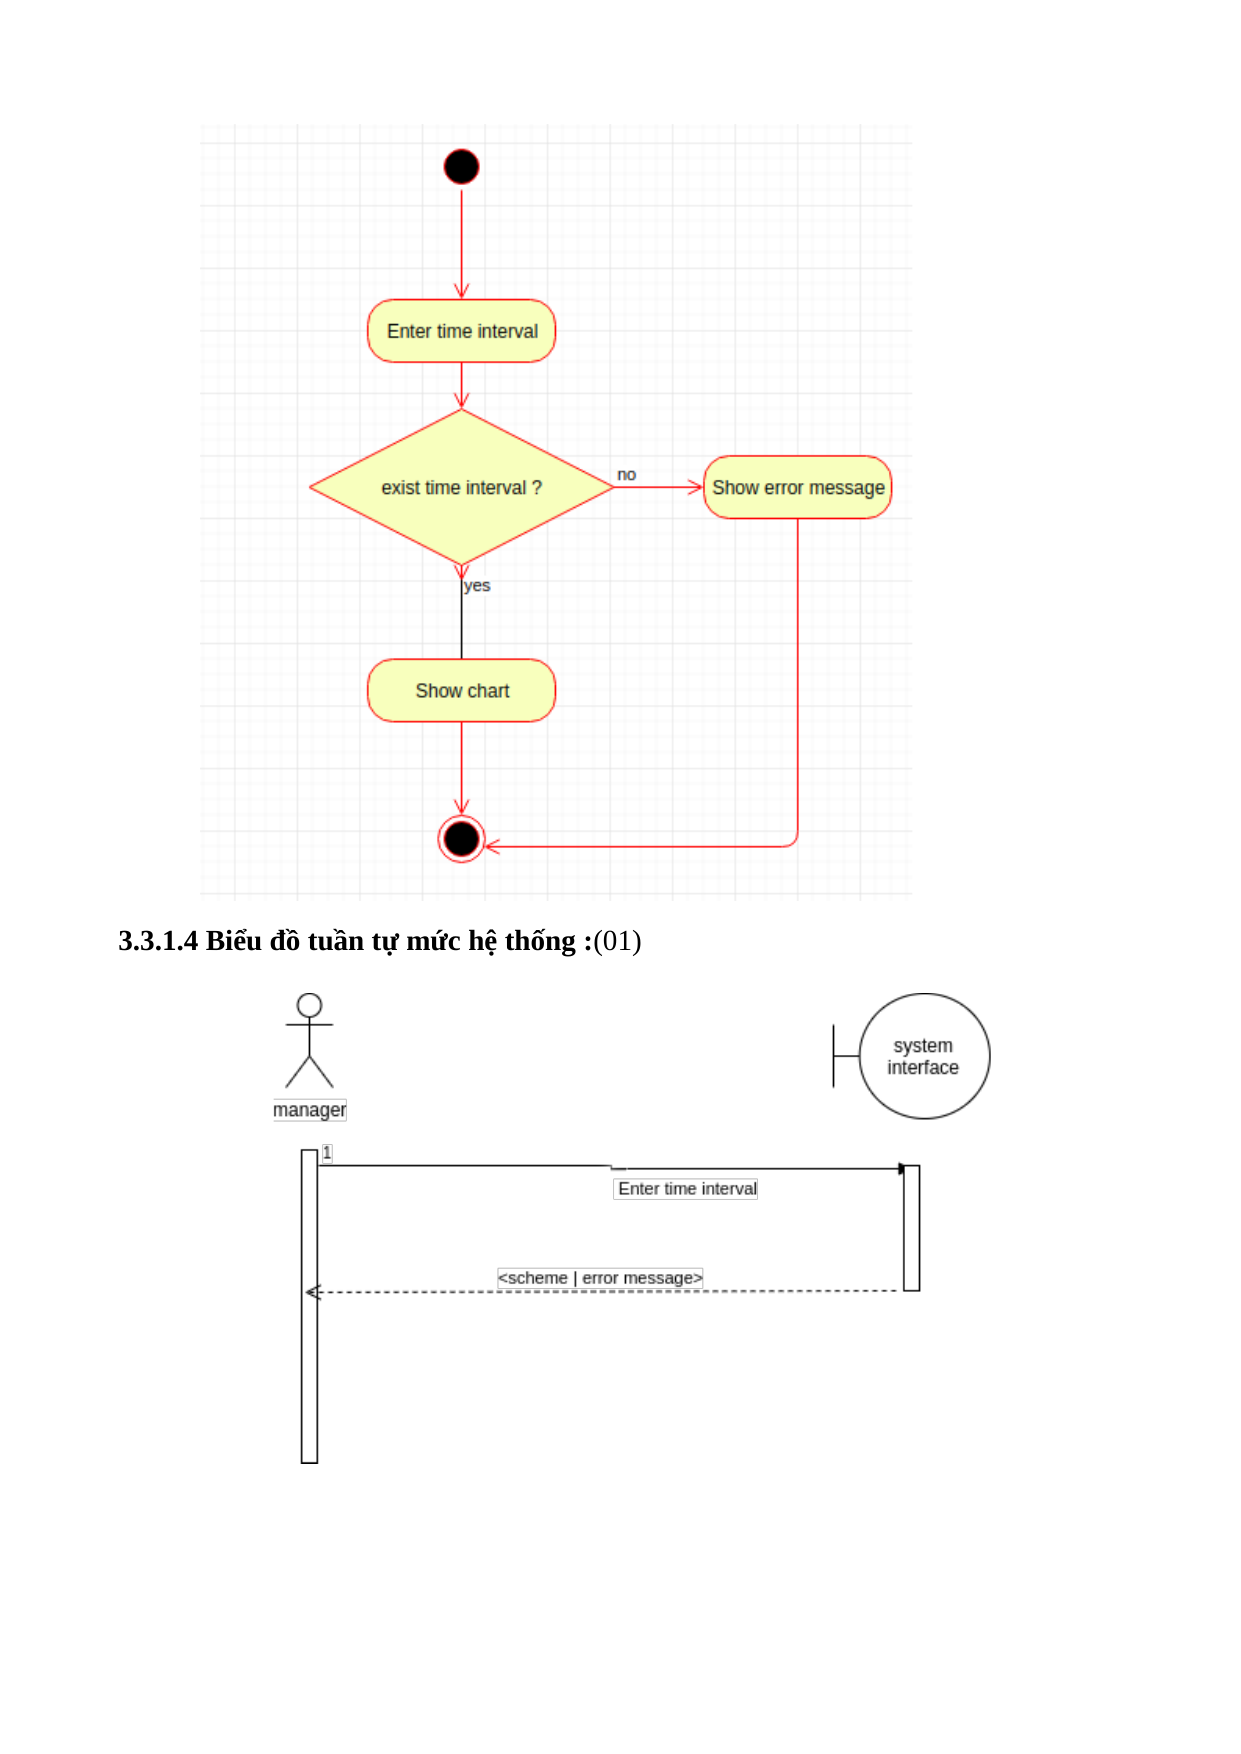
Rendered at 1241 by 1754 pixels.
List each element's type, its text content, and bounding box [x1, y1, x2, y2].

text 3.3.1.4 Biểu đồ tuần tự mức hệ thống :(01) [118, 923, 1122, 957]
picture [200, 124, 913, 901]
picture [273, 993, 991, 1464]
